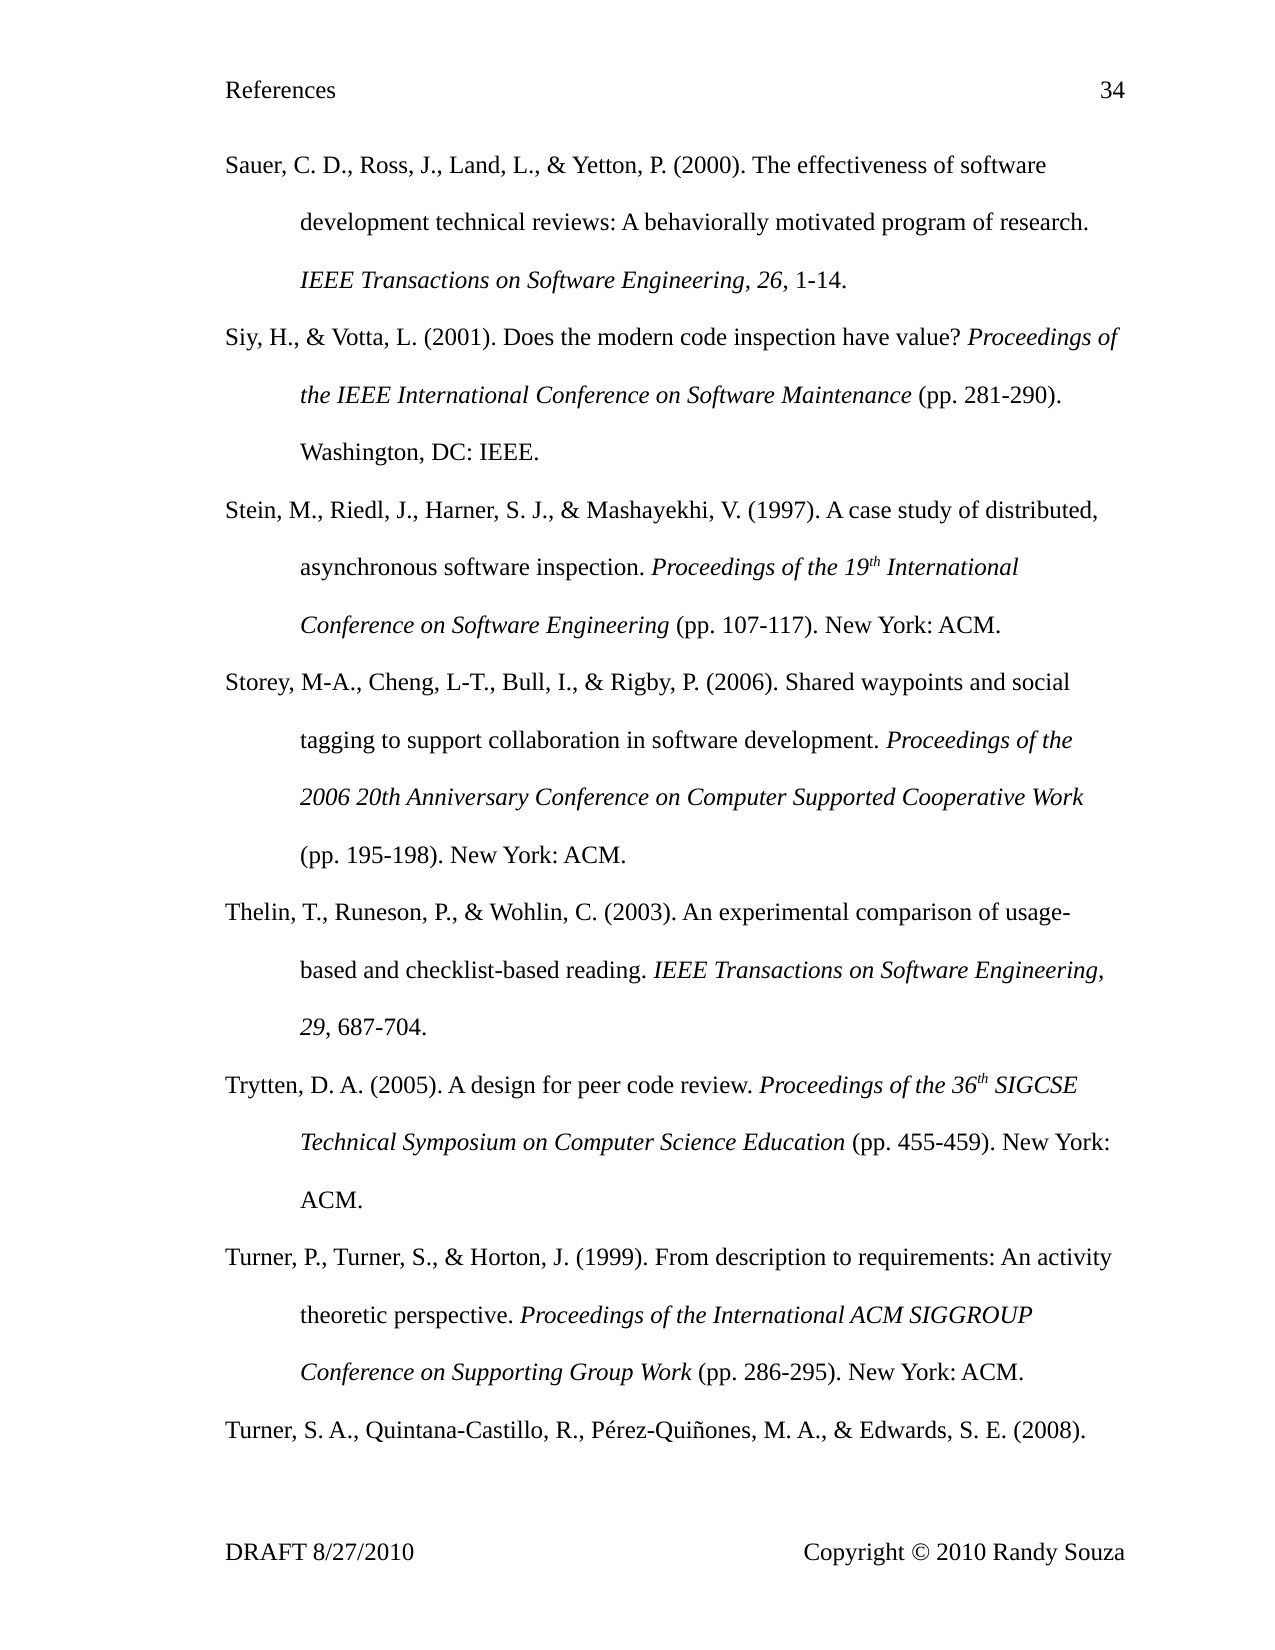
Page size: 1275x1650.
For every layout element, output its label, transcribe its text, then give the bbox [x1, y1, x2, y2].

text Sauer, C. D., Ross, J., Land, L., & Yetton, P. (2000). The effectiveness of software development technical reviews: A behaviorally motivated program of research. IEEE Transactions on Software Engineering, 26, 1-14. [225, 150, 1125, 294]
text Thelin, T., Runeson, P., & Wohlin, C. (2003). An experimental comparison of usage-based and checklist-based reading. IEEE Transactions on Software Engineering, 29, 687-704. [225, 897, 1125, 1041]
text Trytten, D. A. (2005). A design for peer code review. Proceedings of the 36th SIGCSE Technical Symposium on Computer Science Education (pp. 455-459). New York: ACM. [225, 1070, 1125, 1214]
text Stein, M., Riedl, J., Harner, S. J., & Mashayekhi, V. (1997). A case study of distributed, asynchronous software inspection. Proceedings of the 19th International Conference on Software Engineering (pp. 107-117). New York: ACM. [225, 495, 1125, 639]
text Storey, M-A., Cheng, L-T., Bull, I., & Rigby, P. (2006). Shared waypoints and social tagging to support collaboration in software development. Proceedings of the 2006 20th Anniversary Conference on Computer Supported Cooperative Work (pp. 195-198). New York: ACM. [225, 667, 1125, 869]
text Turner, S. A., Quintana-Castillo, R., Pérez-Quiñones, M. A., & Edwards, S. E. (2008). [225, 1415, 1125, 1444]
text Turner, P., Turner, S., & Horton, J. (1999). From description to requirements: An activity theoretic perspective. Proceedings of the International ACM SIGGROUP Conference on Supporting Group Work (pp. 286-295). New York: ACM. [225, 1242, 1125, 1386]
text Siy, H., & Votta, L. (2001). Does the modern code inspection have value? Proceedings of the IEEE International Conference on Software Maintenance (pp. 281-290). Washington, DC: IEEE. [225, 322, 1125, 466]
